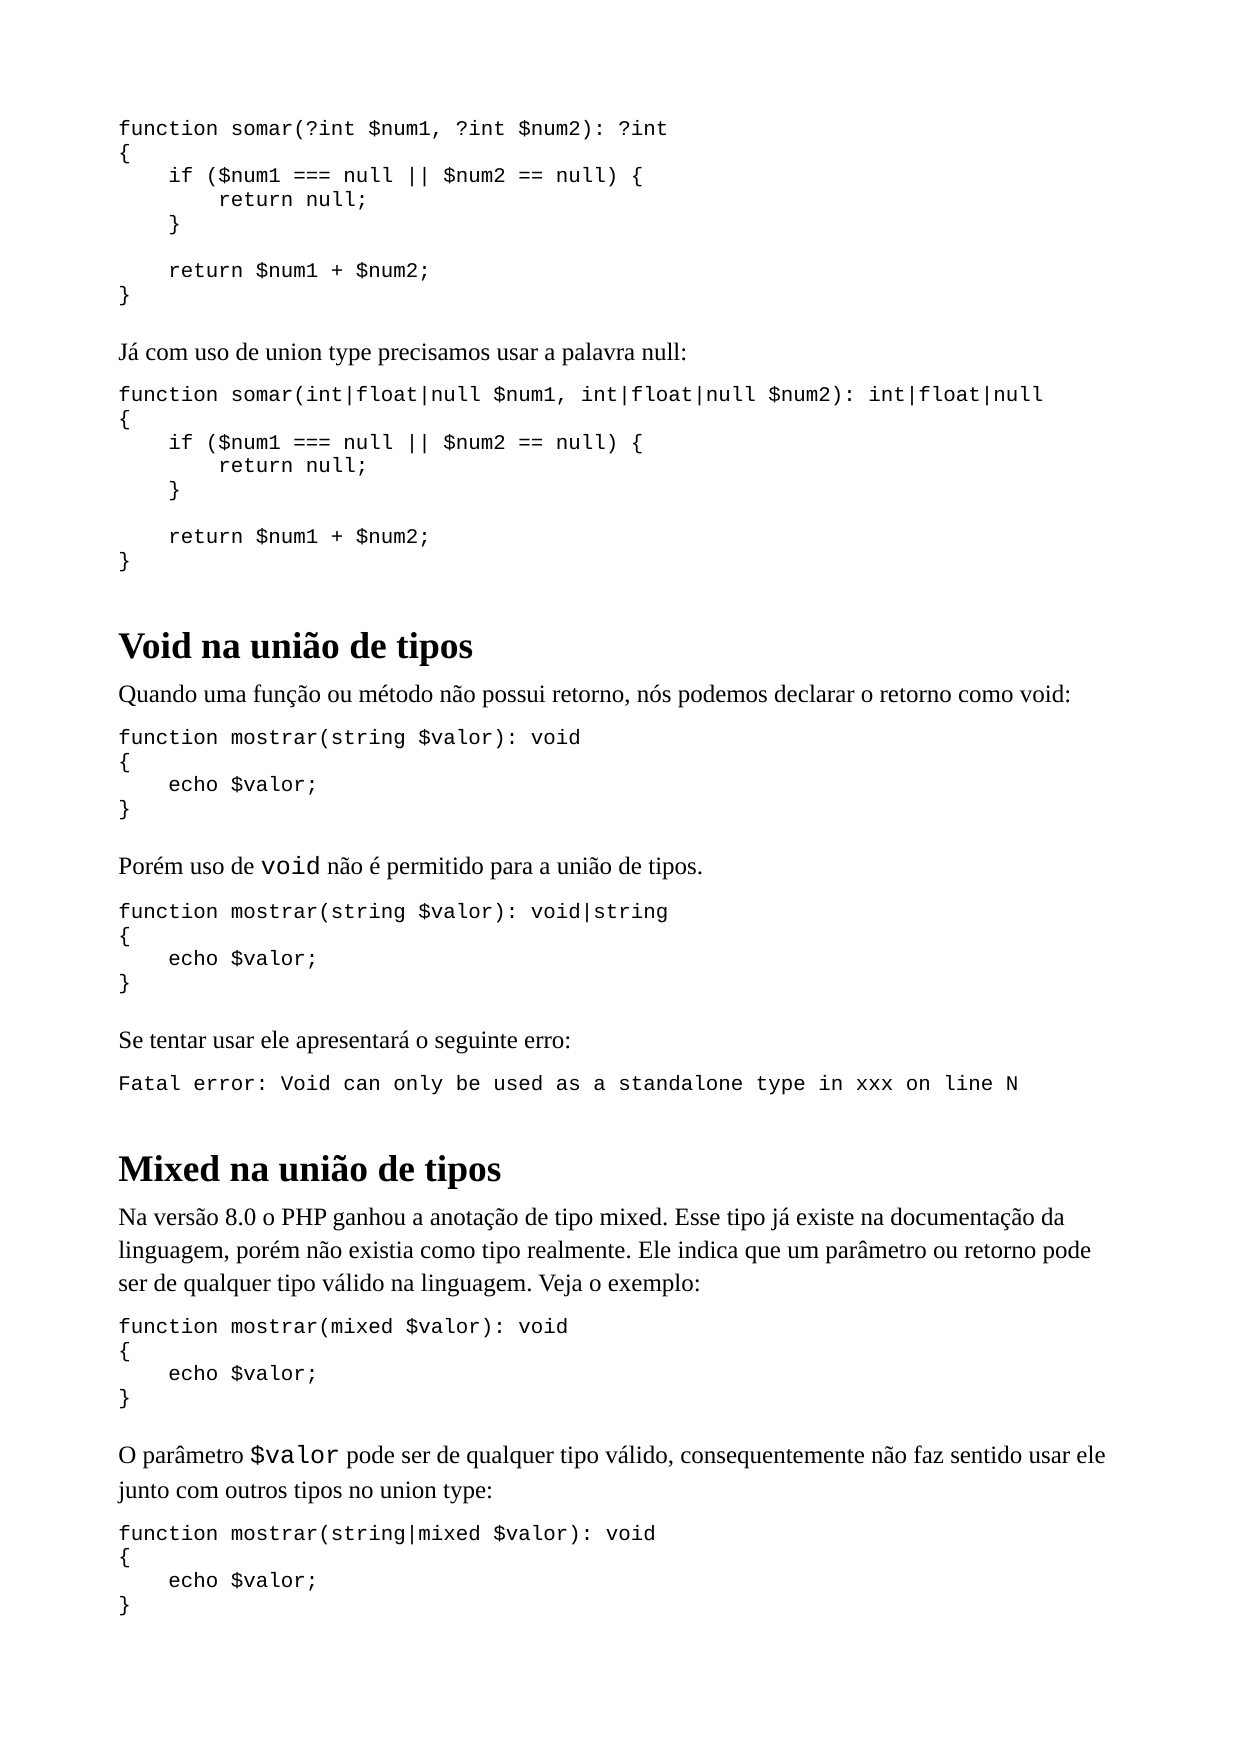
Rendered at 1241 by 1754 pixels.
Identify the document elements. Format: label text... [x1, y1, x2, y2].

text function mostrar(mixed $valor): void [118, 1316, 1122, 1340]
text Quando uma função ou método não possui retorno, nós podemos declarar o retorno como void: [118, 679, 1122, 708]
text return $num1 + $num2; [118, 260, 1122, 284]
text function mostrar(string $valor): void|string [118, 901, 1122, 925]
text if ($num1 === null || $num2 == null) { [118, 432, 1122, 455]
text Na versão 8.0 o PHP ganhou a anotação de tipo mixed. Esse tipo já existe na documentação da linguagem, porém não existia como tipo realmente. Ele indica que um parâmetro ou retorno pode ser de qualquer tipo válido na linguagem. Veja o exemplo: [118, 1202, 1122, 1297]
text Fatal error: Void can only be used as a standalone type in xxx on line N [118, 1073, 1122, 1096]
text O parâmetro $valor pode ser de qualquer tipo válido, consequentemente não faz sentido usar ele junto com outros tipos no union type: [118, 1440, 1122, 1504]
text return null; [118, 189, 1122, 213]
text { [118, 408, 1122, 432]
text Porém uso de void não é permitido para a união de tipos. [118, 851, 1122, 882]
text echo $valor; [118, 948, 1122, 972]
text { [118, 142, 1122, 165]
subtitle Mixed na união de tipos [118, 1147, 1122, 1190]
text } [118, 213, 1122, 236]
text function mostrar(string|mixed $valor): void [118, 1523, 1122, 1546]
text } [118, 1594, 1122, 1617]
text { [118, 1340, 1122, 1363]
text { [118, 751, 1122, 774]
text echo $valor; [118, 774, 1122, 798]
text } [118, 1387, 1122, 1411]
text if ($num1 === null || $num2 == null) { [118, 165, 1122, 189]
text } [118, 798, 1122, 822]
text function somar(int|float|null $num1, int|float|null $num2): int|float|null [118, 384, 1122, 408]
text Já com uso de union type precisamos usar a palavra null: [118, 337, 1122, 366]
text echo $valor; [118, 1363, 1122, 1387]
text } [118, 479, 1122, 503]
text } [118, 972, 1122, 996]
text Se tentar usar ele apresentará o seguinte erro: [118, 1025, 1122, 1054]
text echo $valor; [118, 1570, 1122, 1594]
text function somar(?int $num1, ?int $num2): ?int [118, 118, 1122, 142]
text return $num1 + $num2; [118, 526, 1122, 550]
text { [118, 1546, 1122, 1570]
text } [118, 550, 1122, 573]
text { [118, 925, 1122, 948]
text } [118, 284, 1122, 307]
text function mostrar(string $valor): void [118, 727, 1122, 751]
subtitle Void na união de tipos [118, 624, 1122, 667]
text return null; [118, 455, 1122, 479]
